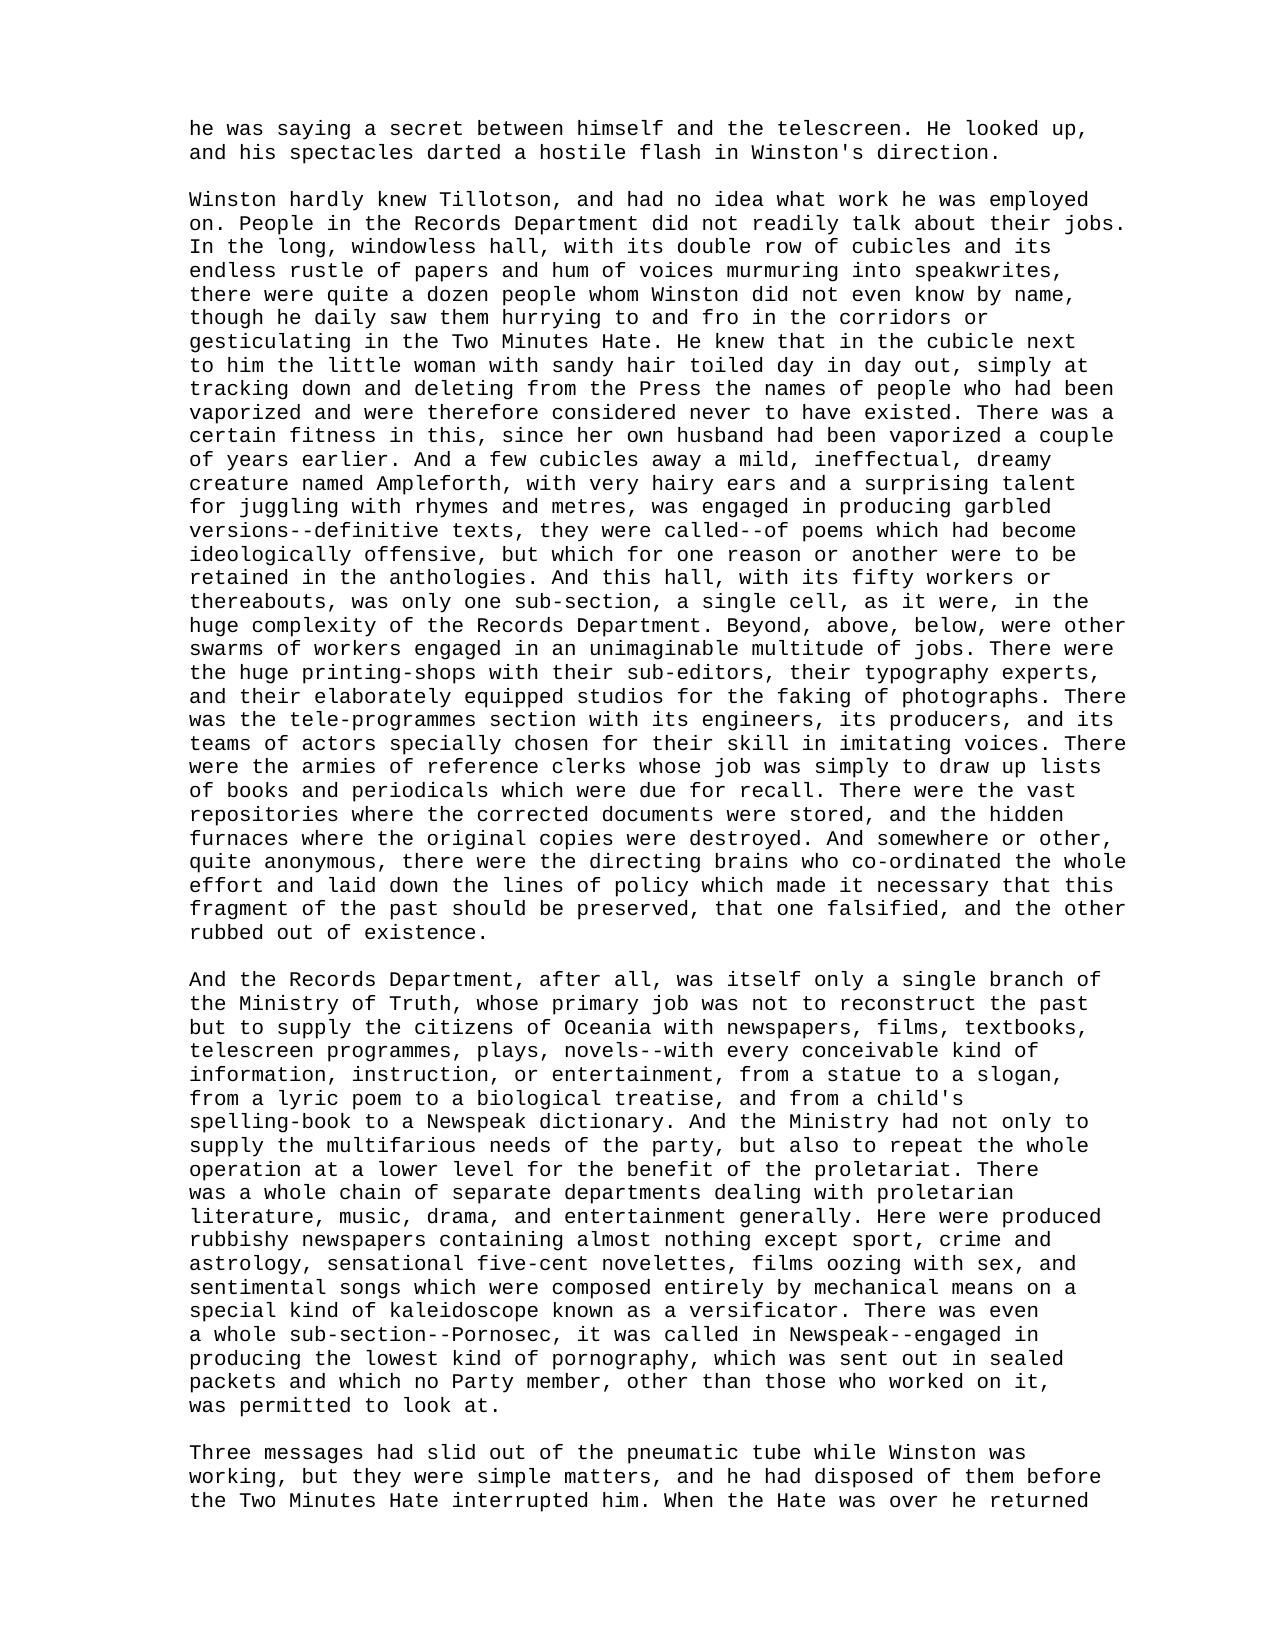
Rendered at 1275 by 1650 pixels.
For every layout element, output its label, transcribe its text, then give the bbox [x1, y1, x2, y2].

text special kind of kaleidoscope known as a versificator. There was even [189, 1300, 1185, 1324]
text the huge printing-shops with their sub-editors, their typography experts, [189, 662, 1185, 686]
text for juggling with rhymes and metres, was engaged in producing garbled [189, 496, 1185, 520]
text literature, music, drama, and entertainment generally. Here were produced [189, 1206, 1185, 1229]
text ideologically offensive, but which for one reason or another were to be [189, 544, 1185, 567]
text astrology, sensational five-cent novelettes, films oozing with sex, and [189, 1253, 1185, 1277]
text though he daily saw them hurrying to and fro in the corridors or [189, 307, 1185, 331]
text a whole sub-section--Pornosec, it was called in Newspeak--engaged in [189, 1324, 1185, 1348]
text certain fitness in this, since her own husband had been vaporized a couple [189, 426, 1185, 449]
text tracking down and deleting from the Press the names of people who had been [189, 378, 1185, 402]
text working, but they were simple matters, and he had disposed of them before [189, 1466, 1185, 1489]
text he was saying a secret between himself and the telescreen. He looked up, [189, 118, 1185, 142]
text the Ministry of Truth, whose primary job was not to reconstruct the past [189, 993, 1185, 1017]
text of books and periodicals which were due for recall. There were the vast [189, 780, 1185, 804]
text creature named Ampleforth, with very hairy ears and a surprising talent [189, 473, 1185, 496]
text thereabouts, was only one sub-section, a single cell, as it were, in the [189, 591, 1185, 615]
text sentimental songs which were composed entirely by mechanical means on a [189, 1277, 1185, 1300]
text on. People in the Records Department did not readily talk about their jobs. [189, 213, 1185, 236]
text was a whole chain of separate departments dealing with proletarian [189, 1182, 1185, 1206]
text teams of actors specially chosen for their skill in imitating voices. There [189, 733, 1185, 757]
text repositories where the corrected documents were stored, and the hidden [189, 804, 1185, 827]
text fragment of the past should be preserved, that one falsified, and the other [189, 898, 1185, 922]
text producing the lowest kind of pornography, which was sent out in sealed [189, 1348, 1185, 1371]
text spelling-book to a Newspeak dictionary. And the Ministry had not only to [189, 1111, 1185, 1135]
text and their elaborately equipped studios for the faking of photographs. There [189, 686, 1185, 709]
text swarms of workers engaged in an unimaginable multitude of jobs. There were [189, 638, 1185, 662]
text effort and laid down the lines of policy which made it necessary that this [189, 875, 1185, 898]
text but to supply the citizens of Oceania with newspapers, films, textbooks, [189, 1017, 1185, 1040]
text operation at a lower level for the benefit of the proletariat. There [189, 1158, 1185, 1182]
text rubbishy newspapers containing almost nothing except sport, crime and [189, 1229, 1185, 1253]
text of years earlier. And a few cubicles away a mild, ineffectual, dreamy [189, 449, 1185, 473]
text and his spectacles darted a hostile flash in Winston's direction. Winston hardly knew Tillotson, and had no idea what work he was employed [189, 142, 1185, 213]
text information, instruction, or entertainment, from a statue to a slogan, [189, 1064, 1185, 1088]
text supply the multifarious needs of the party, but also to repeat the whole [189, 1135, 1185, 1158]
text vaporized and were therefore considered never to have existed. There was a [189, 402, 1185, 426]
text huge complexity of the Records Department. Beyond, above, below, were other [189, 615, 1185, 638]
text to him the little woman with sandy hair toiled day in day out, simply at [189, 354, 1185, 378]
text gesticulating in the Two Minutes Hate. He knew that in the cubicle next [189, 331, 1185, 354]
text was the tele-programmes section with its engineers, its producers, and its [189, 709, 1185, 733]
text was permitted to look at. Three messages had slid out of the pneumatic tube while Winston was [189, 1395, 1185, 1466]
text retained in the anthologies. And this hall, with its fifty workers or [189, 567, 1185, 591]
text quite anonymous, there were the directing brains who co-ordinated the whole [189, 851, 1185, 875]
text the Two Minutes Hate interrupted him. When the Hate was over he returned [189, 1489, 1185, 1513]
text telescreen programmes, plays, novels--with every conceivable kind of [189, 1040, 1185, 1064]
text furnaces where the original copies were destroyed. And somewhere or other, [189, 827, 1185, 851]
text versions--definitive texts, they were called--of poems which had become [189, 520, 1185, 544]
text from a lyric poem to a biological treatise, and from a child's [189, 1088, 1185, 1111]
text In the long, windowless hall, with its double row of cubicles and its [189, 236, 1185, 260]
text rubbed out of existence. And the Records Department, after all, was itself only a single branch of [189, 922, 1185, 993]
text packets and which no Party member, other than those who worked on it, [189, 1371, 1185, 1395]
text there were quite a dozen people whom Winston did not even know by name, [189, 284, 1185, 307]
text endless rustle of papers and hum of voices murmuring into speakwrites, [189, 260, 1185, 284]
text were the armies of reference clerks whose job was simply to draw up lists [189, 757, 1185, 780]
